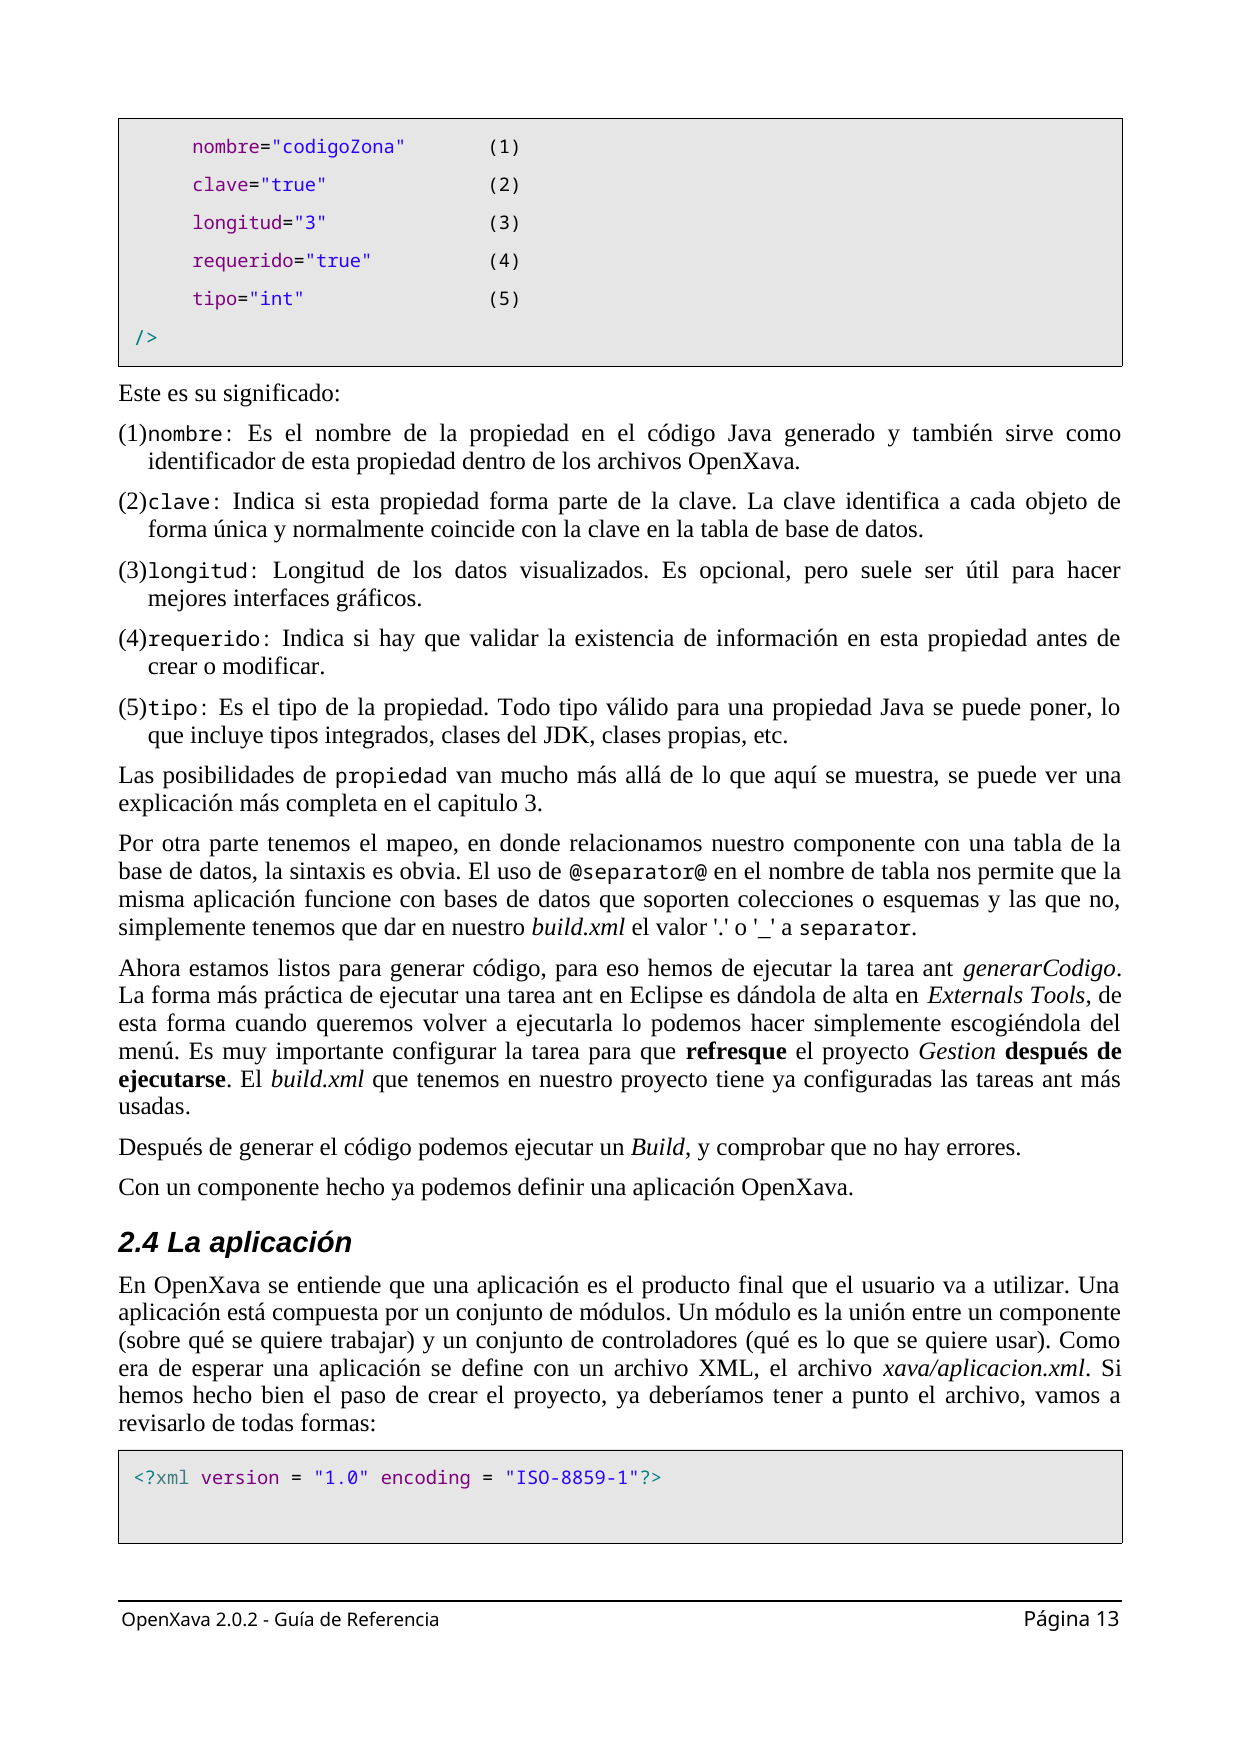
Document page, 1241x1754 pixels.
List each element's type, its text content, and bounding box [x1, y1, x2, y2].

text Este es su significado: [118, 379, 1122, 406]
list nombre: Es el nombre de la propiedad en el código Java generado y también sirve como identificador de esta propiedad dentro de los archivos OpenXava. [118, 419, 1122, 475]
list requerido: Indica si hay que validar la existencia de información en esta propiedad antes de crear o modificar. [118, 624, 1122, 680]
text requerido="true" (4) [119, 232, 1122, 270]
text En OpenXava se entiende que una aplicación es el producto final que el usuario va a utilizar. Una aplicación está compuesta por un conjunto de módulos. Un módulo es la unión entre un componente (sobre qué se quiere trabajar) y un conjunto de controladores (qué es lo que se quiere usar). Como era de esperar una aplicación se define con un archivo XML, el archivo xava/aplicacion.xml. Si hemos hecho bien el paso de crear el proyecto, ya deberíamos tener a punto el archivo, vamos a revisarlo de todas formas: [118, 1271, 1122, 1437]
text nombre="codigoZona" (1) [119, 119, 1122, 156]
subtitle La aplicación [118, 1226, 1122, 1258]
text Ahora estamos listos para generar código, para eso hemos de ejecutar la tarea ant generarCodigo. La forma más práctica de ejecutar una tarea ant en Eclipse es dándola de alta en Externals Tools, de esta forma cuando queremos volver a ejecutarla lo podemos hacer simplemente escogiéndola del menú. Es muy importante configurar la tarea para que refresque el proyecto Gestion después de ejecutarse. El build.xml que tenemos en nuestro proyecto tiene ya configuradas las tareas ant más usadas. [118, 954, 1122, 1120]
text clave="true" (2) [119, 156, 1122, 194]
text longitud="3" (3) [119, 194, 1122, 232]
text Las posibilidades de propiedad van mucho más allá de lo que aquí se muestra, se puede ver una explicación más completa en el capitulo 3. [118, 761, 1122, 817]
list clave: Indica si esta propiedad forma parte de la clave. La clave identifica a cada objeto de forma única y normalmente coincide con la clave en la tabla de base de datos. [118, 487, 1122, 543]
text Después de generar el código podemos ejecutar un Build, y comprobar que no hay errores. [118, 1133, 1122, 1160]
text Con un componente hecho ya podemos definir una aplicación OpenXava. [118, 1173, 1122, 1201]
text <?xml version = "1.0" encoding = "ISO-8859-1"?> [119, 1451, 1122, 1488]
list tipo: Es el tipo de la propiedad. Todo tipo válido para una propiedad Java se puede poner, lo que incluye tipos integrados, clases del JDK, clases propias, etc. [118, 693, 1122, 749]
text /> [119, 308, 1122, 366]
list longitud: Longitud de los datos visualizados. Es opcional, pero suele ser útil para hacer mejores interfaces gráficos. [118, 556, 1122, 612]
text tipo="int" (5) [119, 270, 1122, 308]
text Por otra parte tenemos el mapeo, en donde relacionamos nuestro componente con una tabla de la base de datos, la sintaxis es obvia. El uso de @separator@ en el nombre de tabla nos permite que la misma aplicación funcione con bases de datos que soporten colecciones o esquemas y las que no, simplemente tenemos que dar en nuestro build.xml el valor '.' o '_' a separator. [118, 829, 1122, 941]
